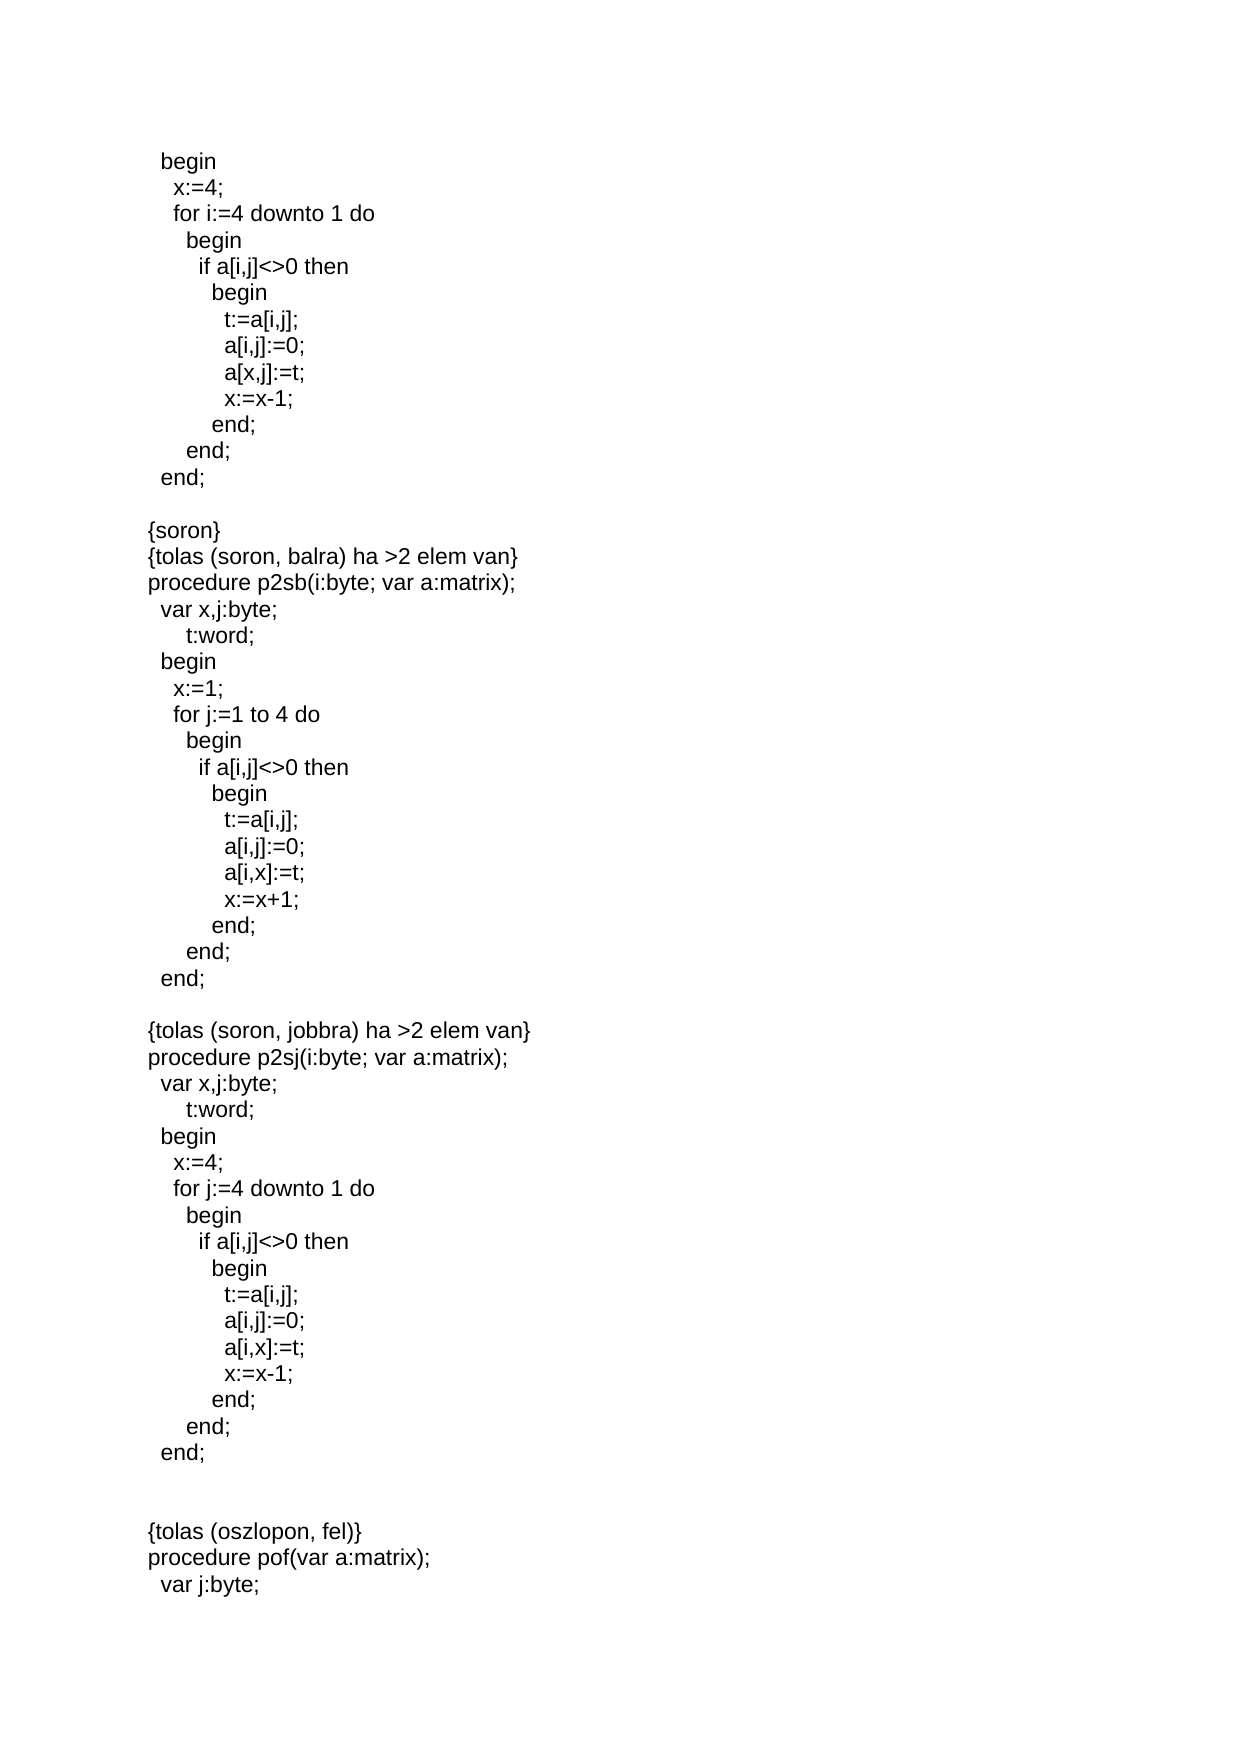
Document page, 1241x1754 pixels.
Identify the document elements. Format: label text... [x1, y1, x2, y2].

text for i:=4 downto 1 do [148, 200, 1093, 227]
text end; [148, 1386, 1093, 1413]
text t:word; [148, 1096, 1093, 1123]
text begin [148, 148, 1093, 174]
text a[i,j]:=0; [148, 332, 1093, 358]
text {tolas (soron, jobbra) ha >2 elem van} [148, 1017, 1093, 1044]
text for j:=4 downto 1 do [148, 1175, 1093, 1202]
text a[i,x]:=t; [148, 1333, 1093, 1360]
text begin [148, 780, 1093, 806]
text {soron} [148, 517, 1093, 543]
text if a[i,j]<>0 then [148, 754, 1093, 780]
text x:=x-1; [148, 1360, 1093, 1386]
text end; [148, 938, 1093, 964]
text t:=a[i,j]; [148, 306, 1093, 332]
text x:=4; [148, 1149, 1093, 1175]
text procedure p2sb(i:byte; var a:matrix); [148, 569, 1093, 596]
text x:=x+1; [148, 886, 1093, 912]
text var x,j:byte; [148, 596, 1093, 622]
text t:word; [148, 622, 1093, 648]
text {tolas (soron, balra) ha >2 elem van} [148, 543, 1093, 569]
text a[x,j]:=t; [148, 358, 1093, 385]
text end; [148, 1413, 1093, 1439]
text x:=4; [148, 174, 1093, 200]
text if a[i,j]<>0 then [148, 253, 1093, 279]
text begin [148, 227, 1093, 253]
text x:=x-1; [148, 385, 1093, 411]
text end; [148, 964, 1093, 991]
text for j:=1 to 4 do [148, 701, 1093, 727]
text begin [148, 1123, 1093, 1149]
text a[i,j]:=0; [148, 1307, 1093, 1333]
text x:=1; [148, 675, 1093, 701]
text begin [148, 1202, 1093, 1228]
text procedure p2sj(i:byte; var a:matrix); [148, 1044, 1093, 1070]
text if a[i,j]<>0 then [148, 1228, 1093, 1254]
text end; [148, 411, 1093, 437]
text end; [148, 464, 1093, 490]
text t:=a[i,j]; [148, 1281, 1093, 1307]
text begin [148, 648, 1093, 675]
text a[i,j]:=0; [148, 833, 1093, 859]
text begin [148, 1254, 1093, 1281]
text var x,j:byte; [148, 1070, 1093, 1096]
text begin [148, 727, 1093, 754]
text a[i,x]:=t; [148, 859, 1093, 886]
text t:=a[i,j]; [148, 806, 1093, 833]
text begin [148, 279, 1093, 306]
text end; [148, 912, 1093, 938]
text var j:byte; [148, 1571, 1093, 1597]
text {tolas (oszlopon, fel)} [148, 1518, 1093, 1544]
text end; [148, 1439, 1093, 1465]
text procedure pof(var a:matrix); [148, 1544, 1093, 1571]
text end; [148, 437, 1093, 464]
